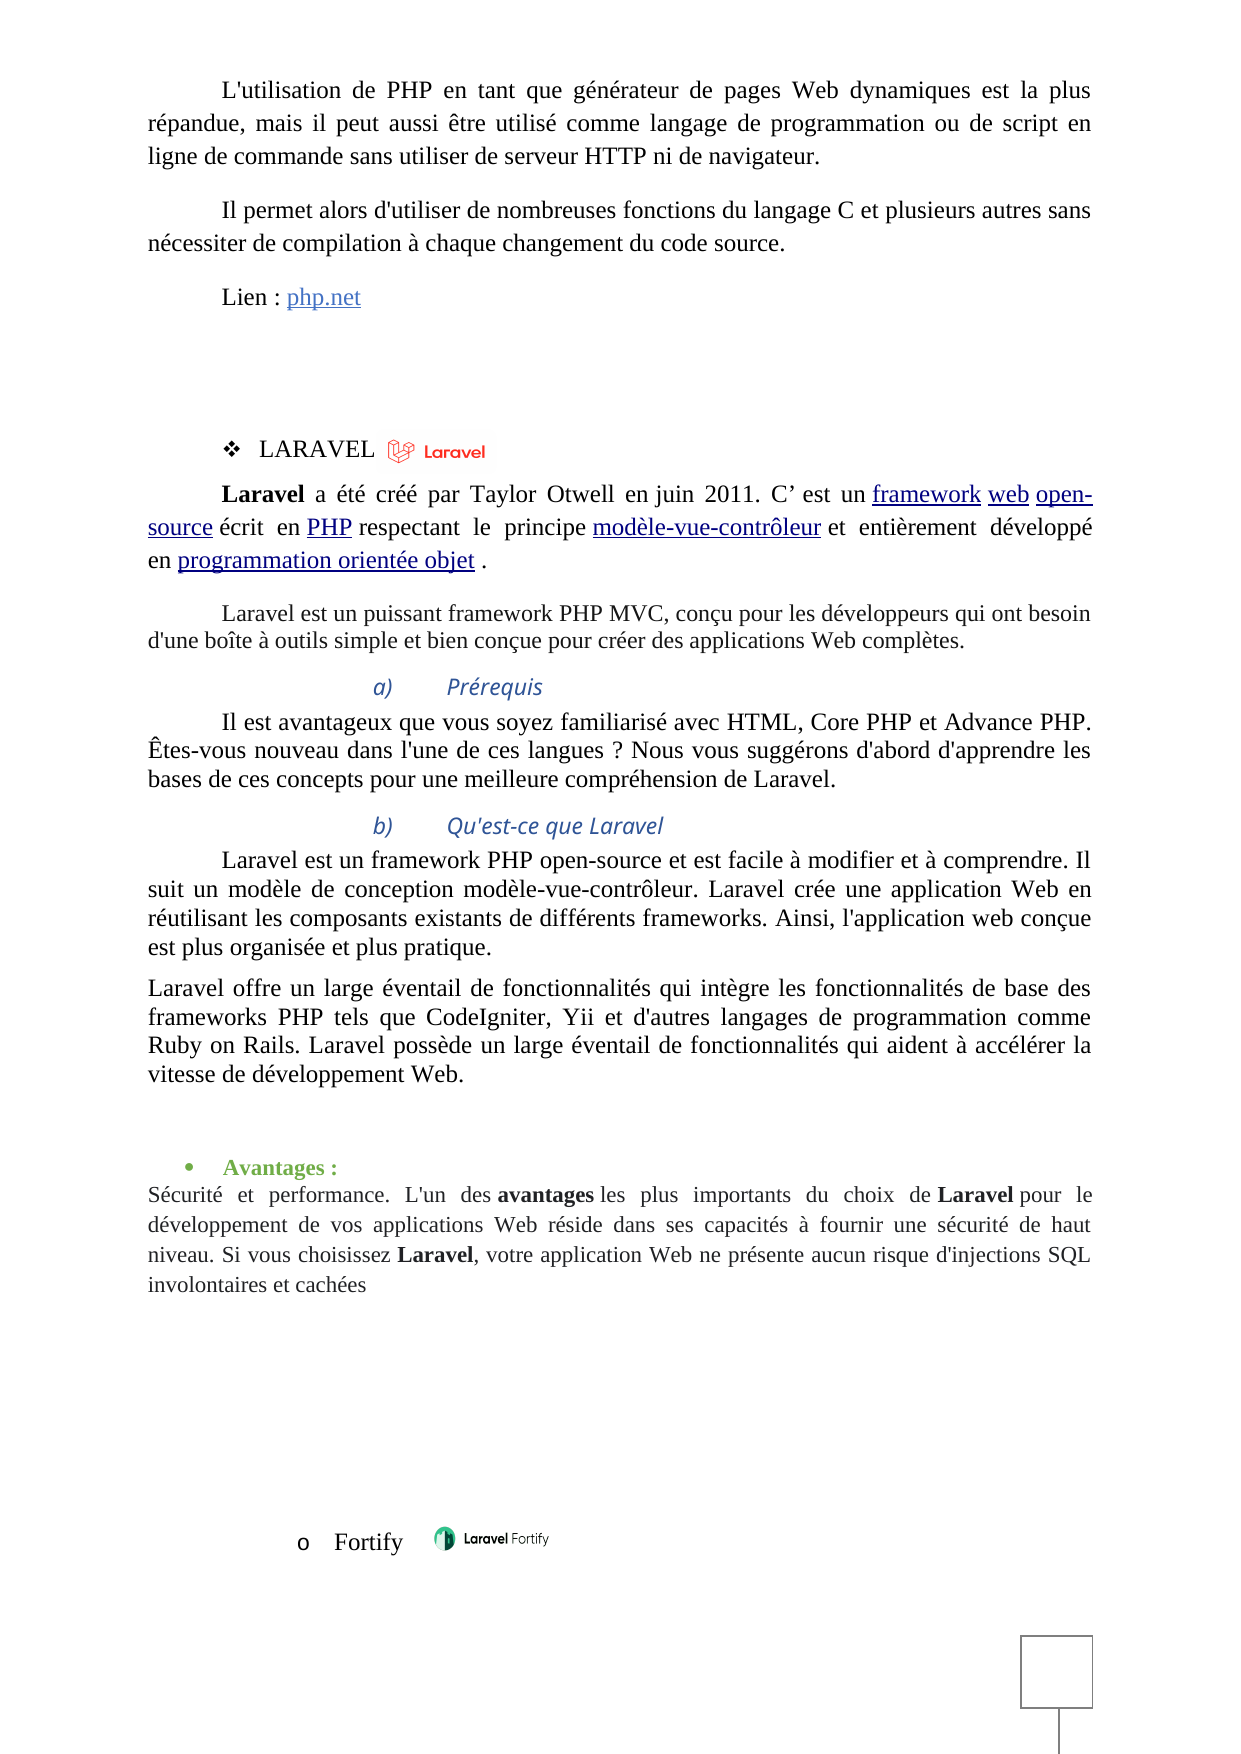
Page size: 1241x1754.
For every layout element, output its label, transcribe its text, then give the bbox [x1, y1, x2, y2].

text Il permet alors d'utiliser de nombreuses fonctions du langage C et plusieurs autres sans nécessiter de compilation à chaque changement du code source. [148, 195, 1092, 257]
text Sécurité et performance. L'un des avantages les plus importants du choix de Laravel pour le développement de vos applications Web réside dans ses capacités à fournir une sécurité de haut niveau. Si vous choisissez Laravel, votre application Web ne présente aucun risque d'injections SQL involontaires et cachées [148, 1181, 1093, 1298]
text Laravel est un puissant framework PHP MVC, conçu pour les développeurs qui ont besoin d'une boîte à outils simple et bien conçue pour créer des applications Web complètes. [148, 599, 1093, 654]
list LARAVEL [221, 434, 375, 462]
text Il est avantageux que vous soyez familiarisé avec HTML, Core PHP et Advance PHP. Êtes-vous nouveau dans l'une de ces langues ? Nous vous suggérons d'abord d'apprendre les bases de ces concepts pour une meilleure compréhension de Laravel. [148, 707, 1093, 793]
text L'utilisation de PHP en tant que générateur de pages Web dynamiques est la plus répandue, mais il peut aussi être utilisé comme langage de programmation ou de script en ligne de commande sans utiliser de serveur HTTP ni de navigateur. [148, 75, 1092, 170]
subtitle Prérequis [373, 671, 1093, 702]
text Lien : php.net [148, 282, 1093, 311]
list Fortify [296, 1527, 1093, 1557]
text Laravel est un framework PHP open-source et est facile à modifier et à comprendre. Il suit un modèle de conception modèle-vue-contrôleur. Laravel crée une application Web en réutilisant les composants existants de différents frameworks. Ainsi, l'application web conçue est plus organisée et plus pratique. [148, 846, 1093, 961]
list Avantages : [185, 1154, 1093, 1181]
text Laravel a été créé par Taylor Otwell en juin 2011. C’ est un framework web open-source écrit en PHP respectant le principe modèle-vue-contrôleur et entièrement développé en programmation orientée objet . [148, 479, 1093, 574]
list [497, 434, 1093, 462]
subtitle Qu'est-ce que Laravel [373, 810, 1093, 841]
text Laravel offre un large éventail de fonctionnalités qui intègre les fonctionnalités de base des frameworks PHP tels que CodeIgniter, Yii et d'autres langages de programmation comme Ruby on Rails. Laravel possède un large éventail de fonctionnalités qui aident à accélérer la vitesse de développement Web. [148, 973, 1093, 1088]
